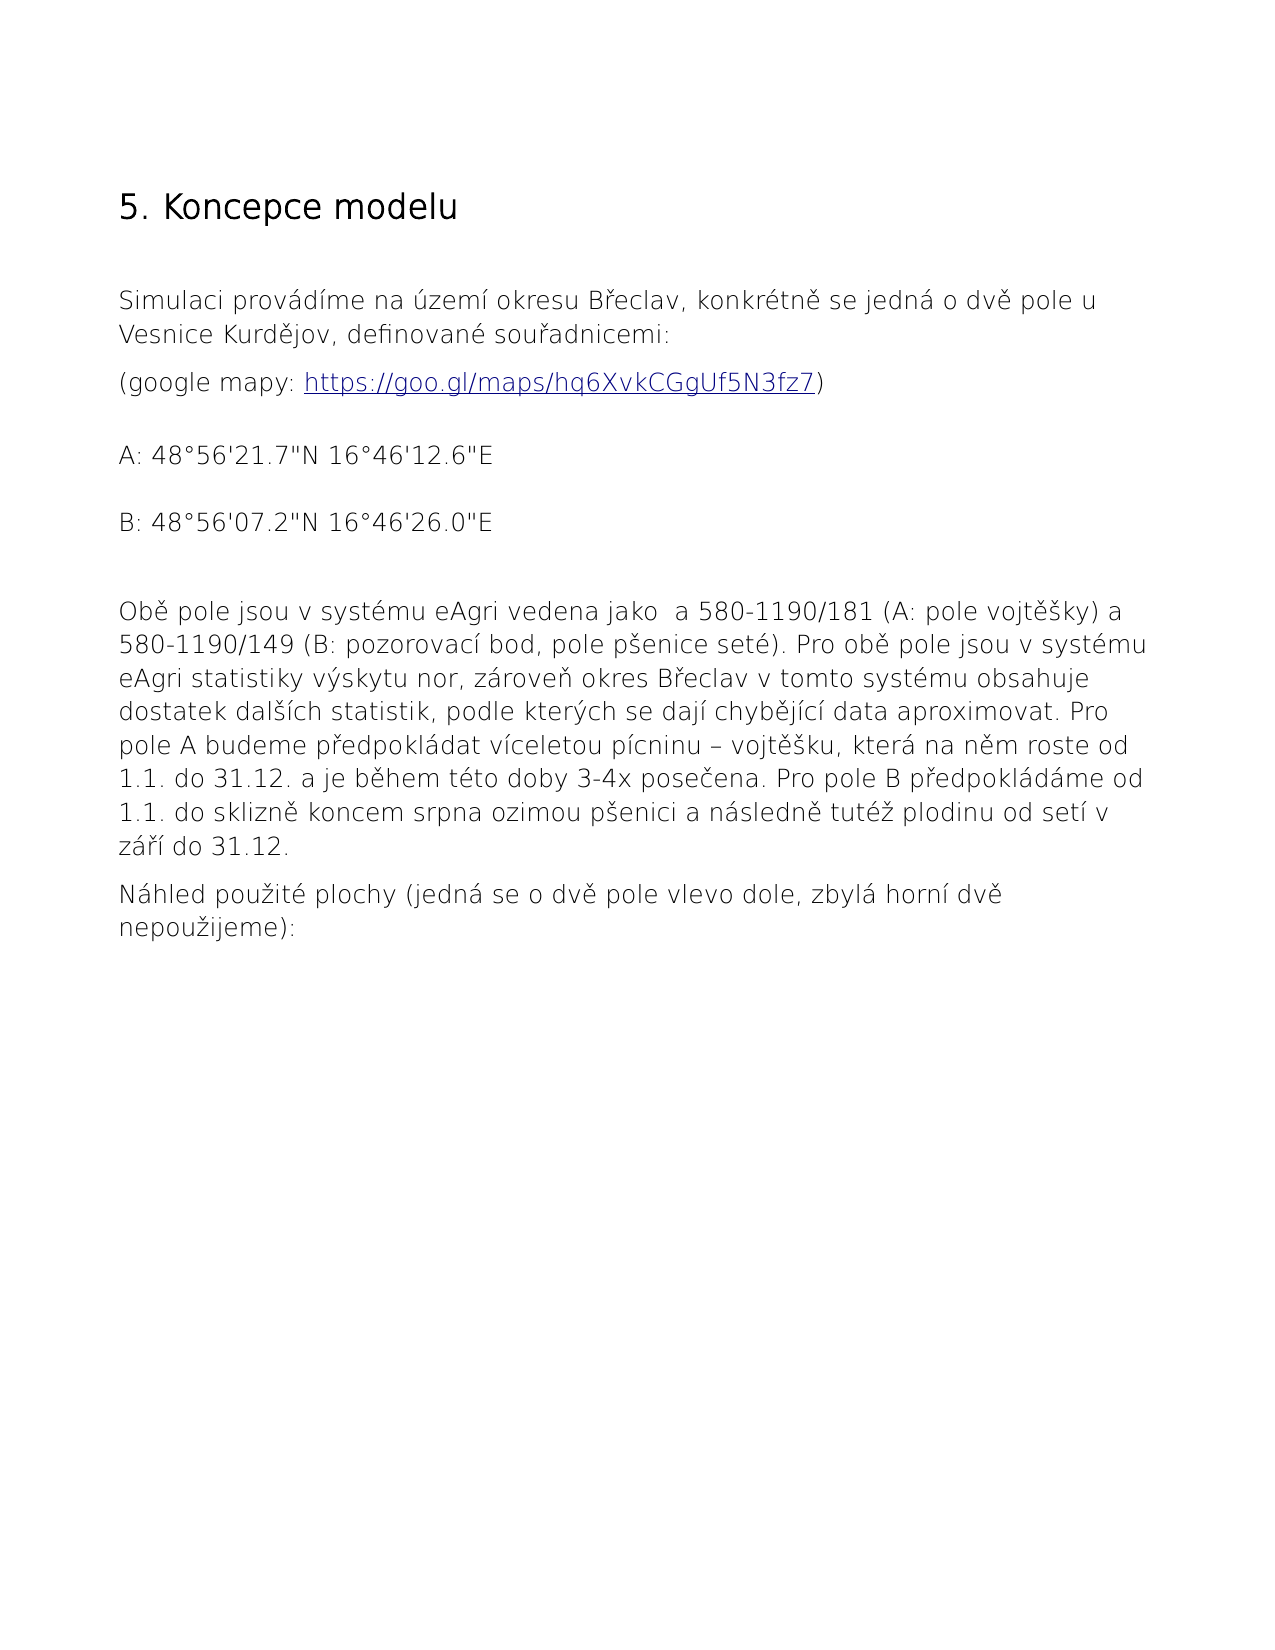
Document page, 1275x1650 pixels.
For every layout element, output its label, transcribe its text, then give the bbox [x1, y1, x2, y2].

subtitle A: 48°56'21.7"N 16°46'12.6"E [118, 441, 1157, 470]
text Náhled použité plochy (jedná se o dvě pole vlevo dole, zbylá horní dvě nepoužijeme): [118, 880, 1157, 943]
text (google mapy: https://goo.gl/maps/hq6XvkCGgUf5N3fz7) [118, 368, 1157, 397]
subtitle B: 48°56'07.2"N 16°46'26.0"E [118, 508, 1157, 537]
text Simulaci provádíme na území okresu Břeclav, konkrétně se jedná o dvě pole u Vesnice Kurdějov, definované souřadnicemi: [118, 286, 1157, 349]
text Obě pole jsou v systému eAgri vedena jako a 580-1190/181 (A: pole vojtěšky) a 580-1190/149 (B: pozorovací bod, pole pšenice seté). Pro obě pole jsou v systému eAgri statistiky výskytu nor, zároveň okres Břeclav v tomto systému obsahuje dostatek dalších statistik, podle kterých se dají chybějící data aproximovat. Pro pole A budeme předpokládat víceletou pícninu – vojtěšku, která na něm roste od 1.1. do 31.12. a je během této doby 3-4x posečena. Pro pole B předpokládáme od 1.1. do sklizně koncem srpna ozimou pšenici a následně tutéž plodinu od setí v září do 31.12. [118, 597, 1157, 861]
subtitle 5. Koncepce modelu [118, 187, 1157, 226]
